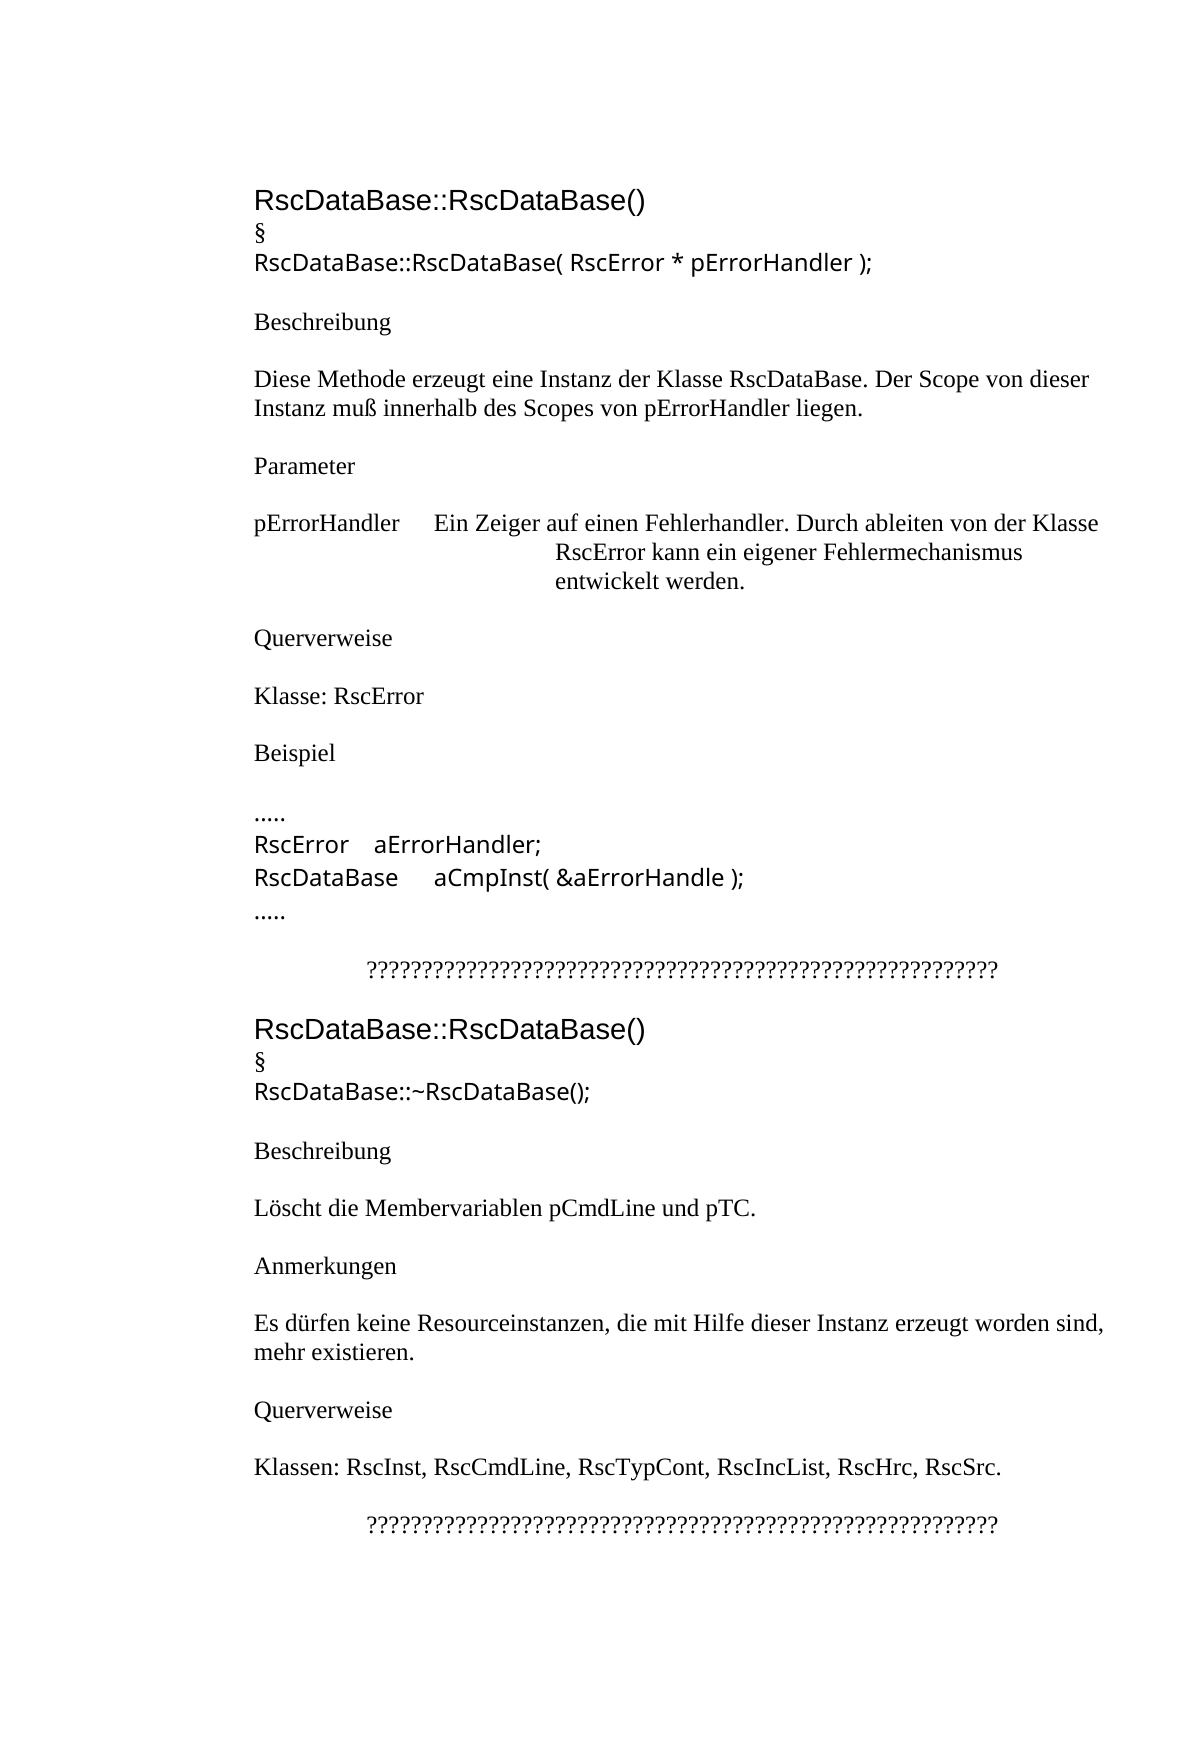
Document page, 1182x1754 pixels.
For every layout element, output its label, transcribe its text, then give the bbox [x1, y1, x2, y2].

text Parameter [254, 451, 1110, 479]
text Querverweise [254, 1395, 1110, 1423]
text Beschreibung [254, 307, 1110, 336]
text Klasse: RscError [254, 681, 1110, 709]
text Querverweise [254, 623, 1110, 652]
list RscError aErrorHandler; [254, 828, 1110, 861]
list RscDataBase::~RscDataBase(); [254, 1075, 1110, 1107]
text Anmerkungen [254, 1251, 1110, 1280]
subtitle RscDataBase::RscDataBase() [254, 183, 1110, 217]
text pErrorHandler Ein Zeiger auf einen Fehlerhandler. Durch ableiten von der Klasse RscError kann ein eigener Fehlermechanismus entwickelt werden. [254, 508, 1110, 594]
list RscDataBase::RscDataBase( RscError * pErrorHandler ); [254, 246, 1110, 278]
list ..... [254, 796, 1110, 828]
text Es dürfen keine Resourceinstanzen, die mit Hilfe dieser Instanz erzeugt worden sind, mehr existieren. [254, 1308, 1110, 1366]
text § [254, 217, 1110, 246]
text Klassen: RscInst, RscCmdLine, RscTypCont, RscIncList, RscHrc, RscSrc. [254, 1452, 1110, 1481]
subtitle RscDataBase::RscDataBase() [254, 1012, 1110, 1046]
text ????????????????????????????????????????????????????????? [254, 1510, 1110, 1538]
text Beschreibung [254, 1136, 1110, 1165]
text Diese Methode erzeugt eine Instanz der Klasse RscDataBase. Der Scope von dieser Instanz muß innerhalb des Scopes von pErrorHandler liegen. [254, 364, 1110, 422]
text § [254, 1046, 1110, 1075]
list RscDataBase aCmpInst( &aErrorHandle ); [254, 861, 1110, 893]
text ????????????????????????????????????????????????????????? [254, 955, 1110, 984]
text Beispiel [254, 738, 1110, 767]
list ..... [254, 893, 1110, 926]
text Löscht die Membervariablen pCmdLine und pTC. [254, 1193, 1110, 1222]
